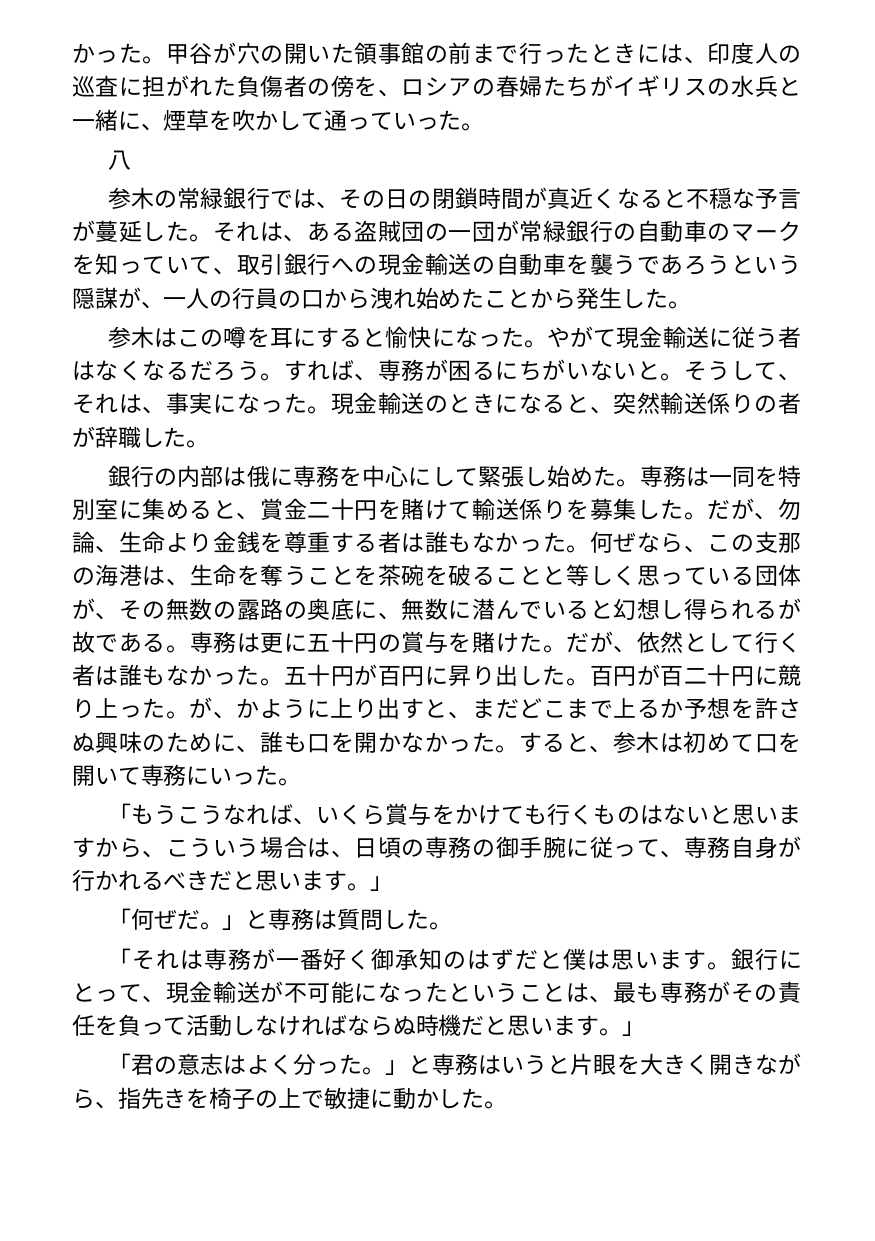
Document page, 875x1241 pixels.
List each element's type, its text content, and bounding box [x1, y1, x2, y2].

text 「それは専務が一番好く御承知のはずだと僕は思います。銀行にとって、現金輸送が不可能になったということは、最も専務がその責任を負って活動しなければならぬ時機だと思います。」 [72, 942, 802, 1041]
text かった。甲谷が穴の開いた領事館の前まで行ったときには、印度人の巡査に担がれた負傷者の傍を、ロシアの春婦たちがイギリスの水兵と一緒に、煙草を吹かして通っていった。 [72, 36, 802, 136]
text 「何ぜだ。」と専務は質問した。 [72, 902, 802, 936]
text 参木の常緑銀行では、その日の閉鎖時間が真近くなると不穏な予言が蔓延した。それは、ある盗賊団の一団が常緑銀行の自動車のマークを知っていて、取引銀行への現金輸送の自動車を襲うであろうという隠謀が、一人の行員の口から洩れ始めたことから発生した。 [72, 181, 802, 314]
text 銀行の内部は俄に専務を中心にして緊張し始めた。専務は一同を特別室に集めると、賞金二十円を賭けて輸送係りを募集した。だが、勿論、生命より金銭を尊重する者は誰もなかった。何ぜなら、この支那の海港は、生命を奪うことを茶碗を破ることと等しく思っている団体が、その無数の露路の奥底に、無数に潜んでいると幻想し得られるが故である。専務は更に五十円の賞与を賭けた。だが、依然として行く者は誰もなかった。五十円が百円に昇り出した。百円が百二十円に競り上った。が、かように上り出すと、まだどこまで上るか予想を許さぬ興味のために、誰も口を開かなかった。すると、参木は初めて口を開いて専務にいった。 [72, 458, 802, 791]
text 参木はこの噂を耳にすると愉快になった。やがて現金輸送に従う者はなくなるだろう。すれば、専務が困るにちがいないと。そうして、それは、事実になった。現金輸送のときになると、突然輸送係りの者が辞職した。 [72, 320, 802, 453]
text 「君の意志はよく分った。」と専務はいうと片眼を大きく開きながら、指先きを椅子の上で敏捷に動かした。 [72, 1047, 802, 1114]
text 「もうこうなれば、いくら賞与をかけても行くものはないと思いますから、こういう場合は、日頃の専務の御手腕に従って、専務自身が行かれるべきだと思います。」 [72, 797, 802, 896]
text 八 [72, 142, 802, 175]
